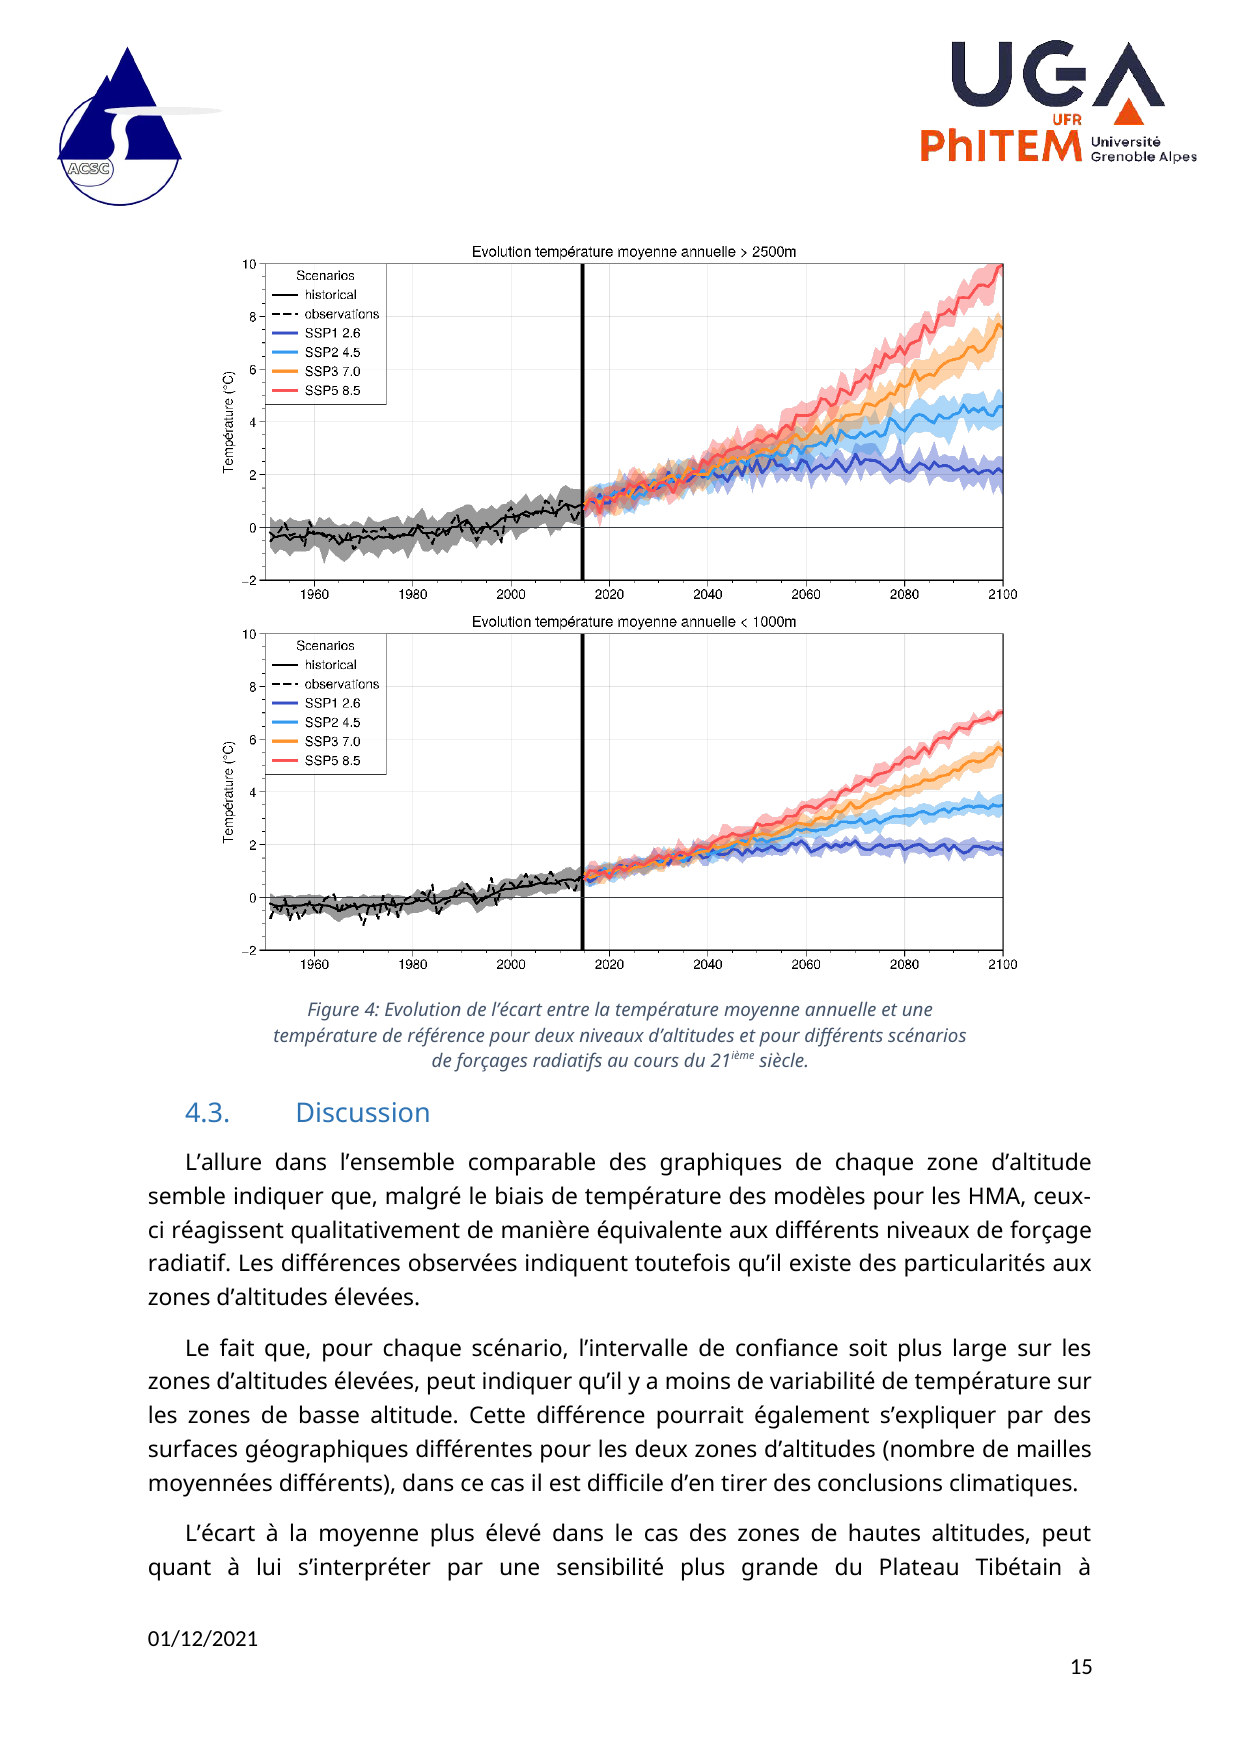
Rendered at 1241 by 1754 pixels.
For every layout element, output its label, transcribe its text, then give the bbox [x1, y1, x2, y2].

text L’allure dans l’ensemble comparable des graphiques de chaque zone d’altitude semble indiquer que, malgré le biais de température des modèles pour les HMA, ceux-ci réagissent qualitativement de manière équivalente aux différents niveaux de forçage radiatif. Les différences observées indiquent toutefois qu’il existe des particularités aux zones d’altitudes élevées. [148, 1146, 1093, 1312]
text Le fait que, pour chaque scénario, l’intervalle de confiance soit plus large sur les zones d’altitudes élevées, peut indiquer qu’il y a moins de variabilité de température sur les zones de basse altitude. Cette différence pourrait également s’expliquer par des surfaces géographiques différentes pour les deux zones d’altitudes (nombre de mailles moyennées différents), dans ce cas il est difficile d’en tirer des conclusions climatiques. [148, 1331, 1093, 1498]
picture [921, 40, 1197, 164]
picture [43, 40, 227, 224]
subtitle Discussion [185, 1094, 1093, 1131]
text L’écart à la moyenne plus élevé dans le cas des zones de hautes altitudes, peut quant à lui s’interpréter par une sensibilité plus grande du Plateau Tibétain à [148, 1517, 1093, 1582]
text Figure 4: Evolution de l’écart entre la température moyenne annuelle et une température de référence pour deux niveaux d’altitudes et pour différents scénarios de forçages radiatifs au cours du 21ième siècle. [266, 996, 974, 1073]
picture [216, 238, 1024, 978]
